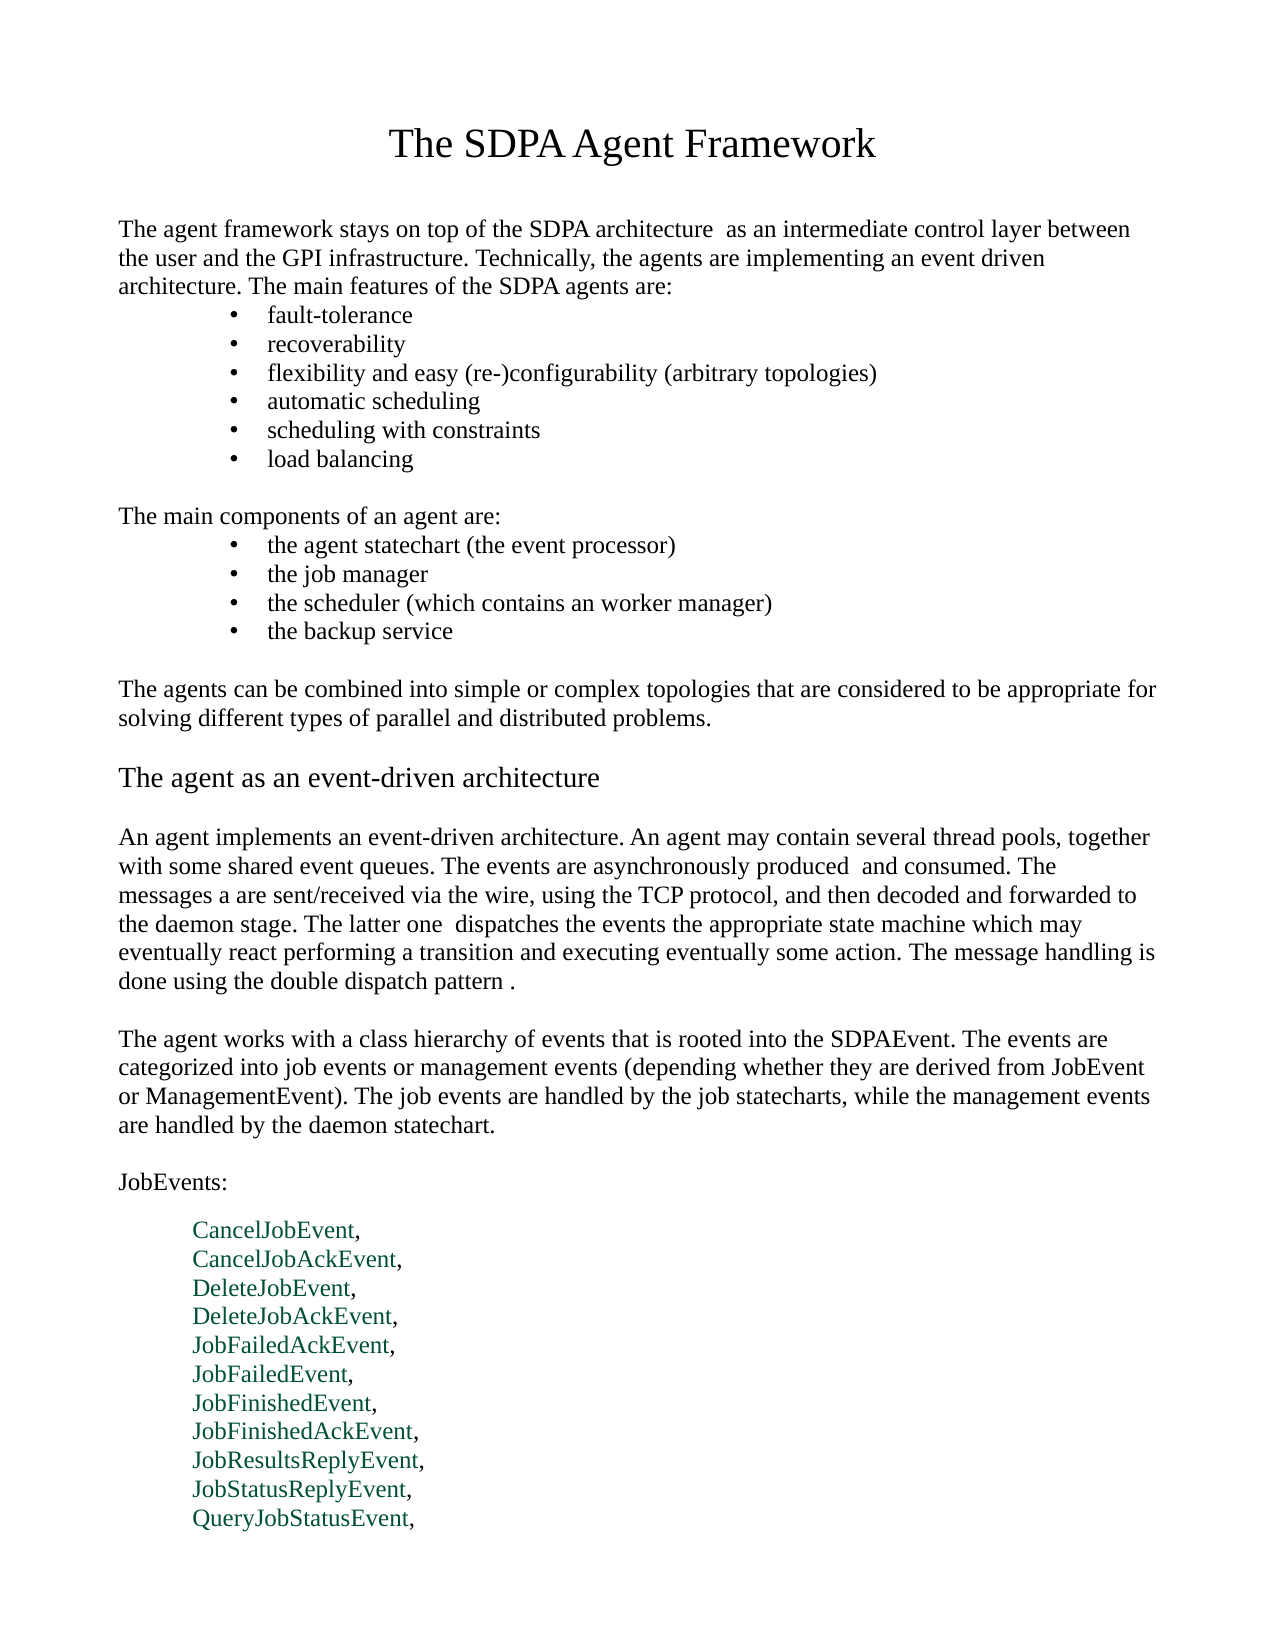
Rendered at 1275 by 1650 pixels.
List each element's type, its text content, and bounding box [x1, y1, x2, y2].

list the job manager [229, 559, 1157, 588]
text JobFailedAckEvent, [118, 1330, 1157, 1359]
list the backup service [229, 616, 1157, 645]
text The agent as an event-driven architecture [118, 760, 1157, 794]
text The agent works with a class hierarchy of events that is rooted into the SDPAEvent. The events are categorized into job events or management events (depending whether they are derived from JobEvent or ManagementEvent). The job events are handled by the job statecharts, while the management events are handled by the daemon statechart. [118, 1024, 1157, 1139]
list the scheduler (which contains an worker manager) [229, 588, 1157, 616]
text JobFinishedEvent, [118, 1388, 1157, 1416]
text CancelJobEvent, [118, 1215, 1157, 1244]
list the agent statechart (the event processor) [229, 530, 1157, 559]
text DeleteJobEvent, [118, 1273, 1157, 1301]
text JobEvents: [118, 1167, 1157, 1196]
list load balancing [229, 444, 1157, 473]
text JobFinishedAckEvent, [118, 1416, 1157, 1445]
text The main components of an agent are: [118, 501, 1157, 530]
list automatic scheduling [229, 386, 1157, 415]
list fault-tolerance [229, 300, 1157, 329]
text The SDPA Agent Framework [118, 118, 1157, 166]
text JobResultsReplyEvent, [118, 1445, 1157, 1474]
list scheduling with constraints [229, 415, 1157, 444]
list recoverability [229, 329, 1157, 358]
text JobFailedEvent, [118, 1359, 1157, 1388]
text CancelJobAckEvent, [118, 1244, 1157, 1273]
text An agent implements an event-driven architecture. An agent may contain several thread pools, together with some shared event queues. The events are asynchronously produced and consumed. The messages a are sent/received via the wire, using the TCP protocol, and then decoded and forwarded to the daemon stage. The latter one dispatches the events the appropriate state machine which may eventually react performing a transition and executing eventually some action. The message handling is done using the double dispatch pattern . [118, 822, 1157, 995]
text The agents can be combined into simple or complex topologies that are considered to be appropriate for solving different types of parallel and distributed problems. [118, 674, 1157, 731]
text DeleteJobAckEvent, [118, 1301, 1157, 1330]
text The agent framework stays on top of the SDPA architecture as an intermediate control layer between the user and the GPI infrastructure. Technically, the agents are implementing an event driven architecture. The main features of the SDPA agents are: [118, 214, 1157, 300]
text QueryJobStatusEvent, [118, 1503, 1157, 1531]
list flexibility and easy (re-)configurability (arbitrary topologies) [229, 358, 1157, 386]
text JobStatusReplyEvent, [118, 1474, 1157, 1503]
